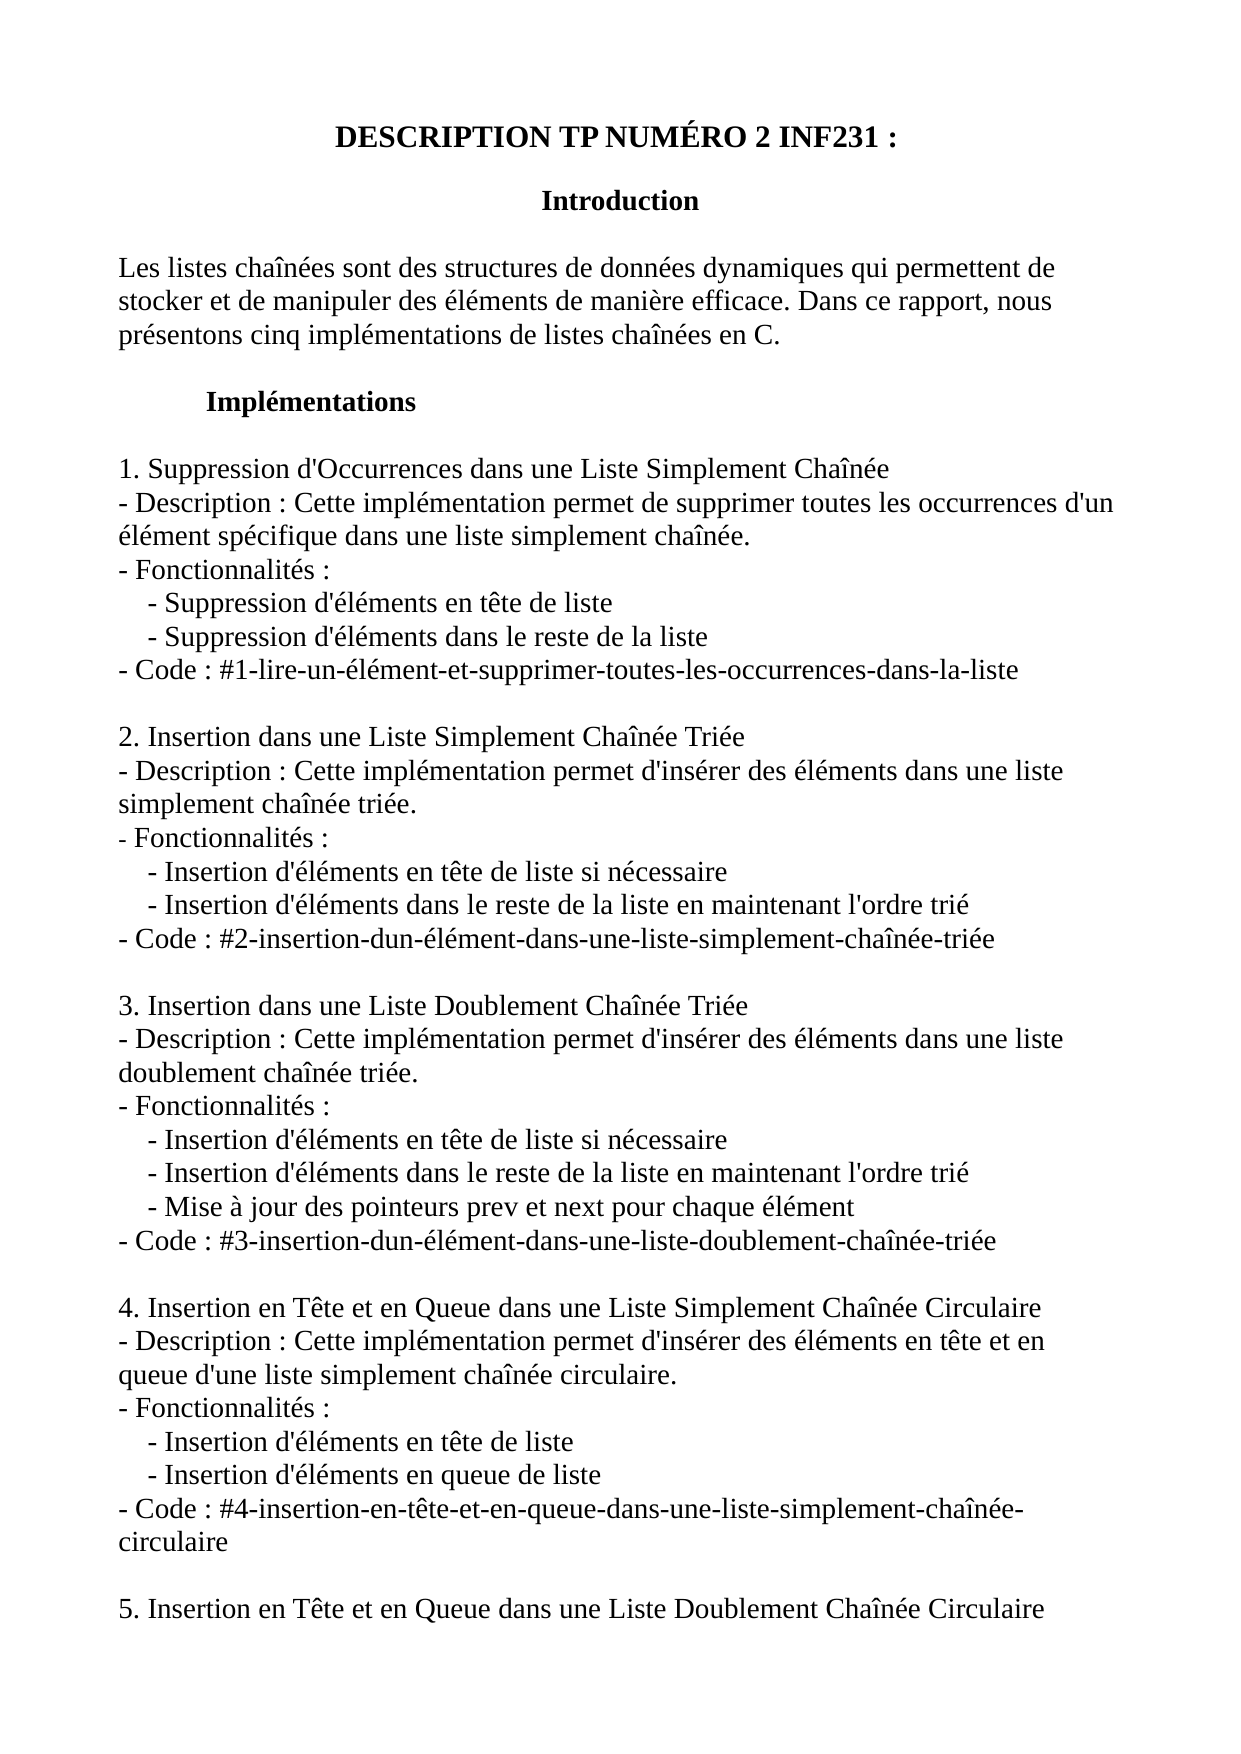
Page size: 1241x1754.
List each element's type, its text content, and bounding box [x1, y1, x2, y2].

text - Suppression d'éléments dans le reste de la liste [118, 619, 1122, 652]
text - Mise à jour des pointeurs prev et next pour chaque élément [118, 1189, 1122, 1223]
text - Fonctionnalités : [118, 820, 1122, 854]
text - Suppression d'éléments en tête de liste [118, 585, 1122, 619]
text - Insertion d'éléments dans le reste de la liste en maintenant l'ordre trié [118, 887, 1122, 921]
text 4. Insertion en Tête et en Queue dans une Liste Simplement Chaînée Circulaire [118, 1290, 1122, 1323]
text 1. Suppression d'Occurrences dans une Liste Simplement Chaînée [118, 451, 1122, 485]
text - Fonctionnalités : [118, 552, 1122, 585]
text Implémentations [118, 384, 1122, 418]
text - Insertion d'éléments en queue de liste [118, 1457, 1122, 1491]
text 3. Insertion dans une Liste Doublement Chaînée Triée [118, 988, 1122, 1021]
text - Insertion d'éléments en tête de liste [118, 1424, 1122, 1457]
text - Insertion d'éléments en tête de liste si nécessaire [118, 854, 1122, 887]
text Introduction [118, 183, 1122, 216]
text DESCRIPTION TP NUMÉRO 2 INF231 : [118, 118, 1122, 154]
text - Description : Cette implémentation permet d'insérer des éléments en tête et en queue d'une liste simplement chaînée circulaire. [118, 1323, 1122, 1390]
text 5. Insertion en Tête et en Queue dans une Liste Doublement Chaînée Circulaire [118, 1592, 1122, 1625]
text - Code : #4-insertion-en-tête-et-en-queue-dans-une-liste-simplement-chaînée-circulaire [118, 1491, 1122, 1558]
text - Description : Cette implémentation permet d'insérer des éléments dans une liste simplement chaînée triée. [118, 753, 1122, 820]
text 2. Insertion dans une Liste Simplement Chaînée Triée [118, 719, 1122, 753]
text - Fonctionnalités : [118, 1390, 1122, 1424]
text - Fonctionnalités : [118, 1088, 1122, 1122]
text - Description : Cette implémentation permet d'insérer des éléments dans une liste doublement chaînée triée. [118, 1021, 1122, 1088]
text - Insertion d'éléments en tête de liste si nécessaire [118, 1122, 1122, 1156]
text - Description : Cette implémentation permet de supprimer toutes les occurrences d'un élément spécifique dans une liste simplement chaînée. [118, 485, 1122, 552]
text - Code : #3-insertion-dun-élément-dans-une-liste-doublement-chaînée-triée [118, 1223, 1122, 1256]
text - Code : #1-lire-un-élément-et-supprimer-toutes-les-occurrences-dans-la-liste [118, 652, 1122, 686]
text - Code : #2-insertion-dun-élément-dans-une-liste-simplement-chaînée-triée [118, 921, 1122, 954]
text Les listes chaînées sont des structures de données dynamiques qui permettent de stocker et de manipuler des éléments de manière efficace. Dans ce rapport, nous présentons cinq implémentations de listes chaînées en C. [118, 250, 1122, 351]
text - Insertion d'éléments dans le reste de la liste en maintenant l'ordre trié [118, 1156, 1122, 1189]
